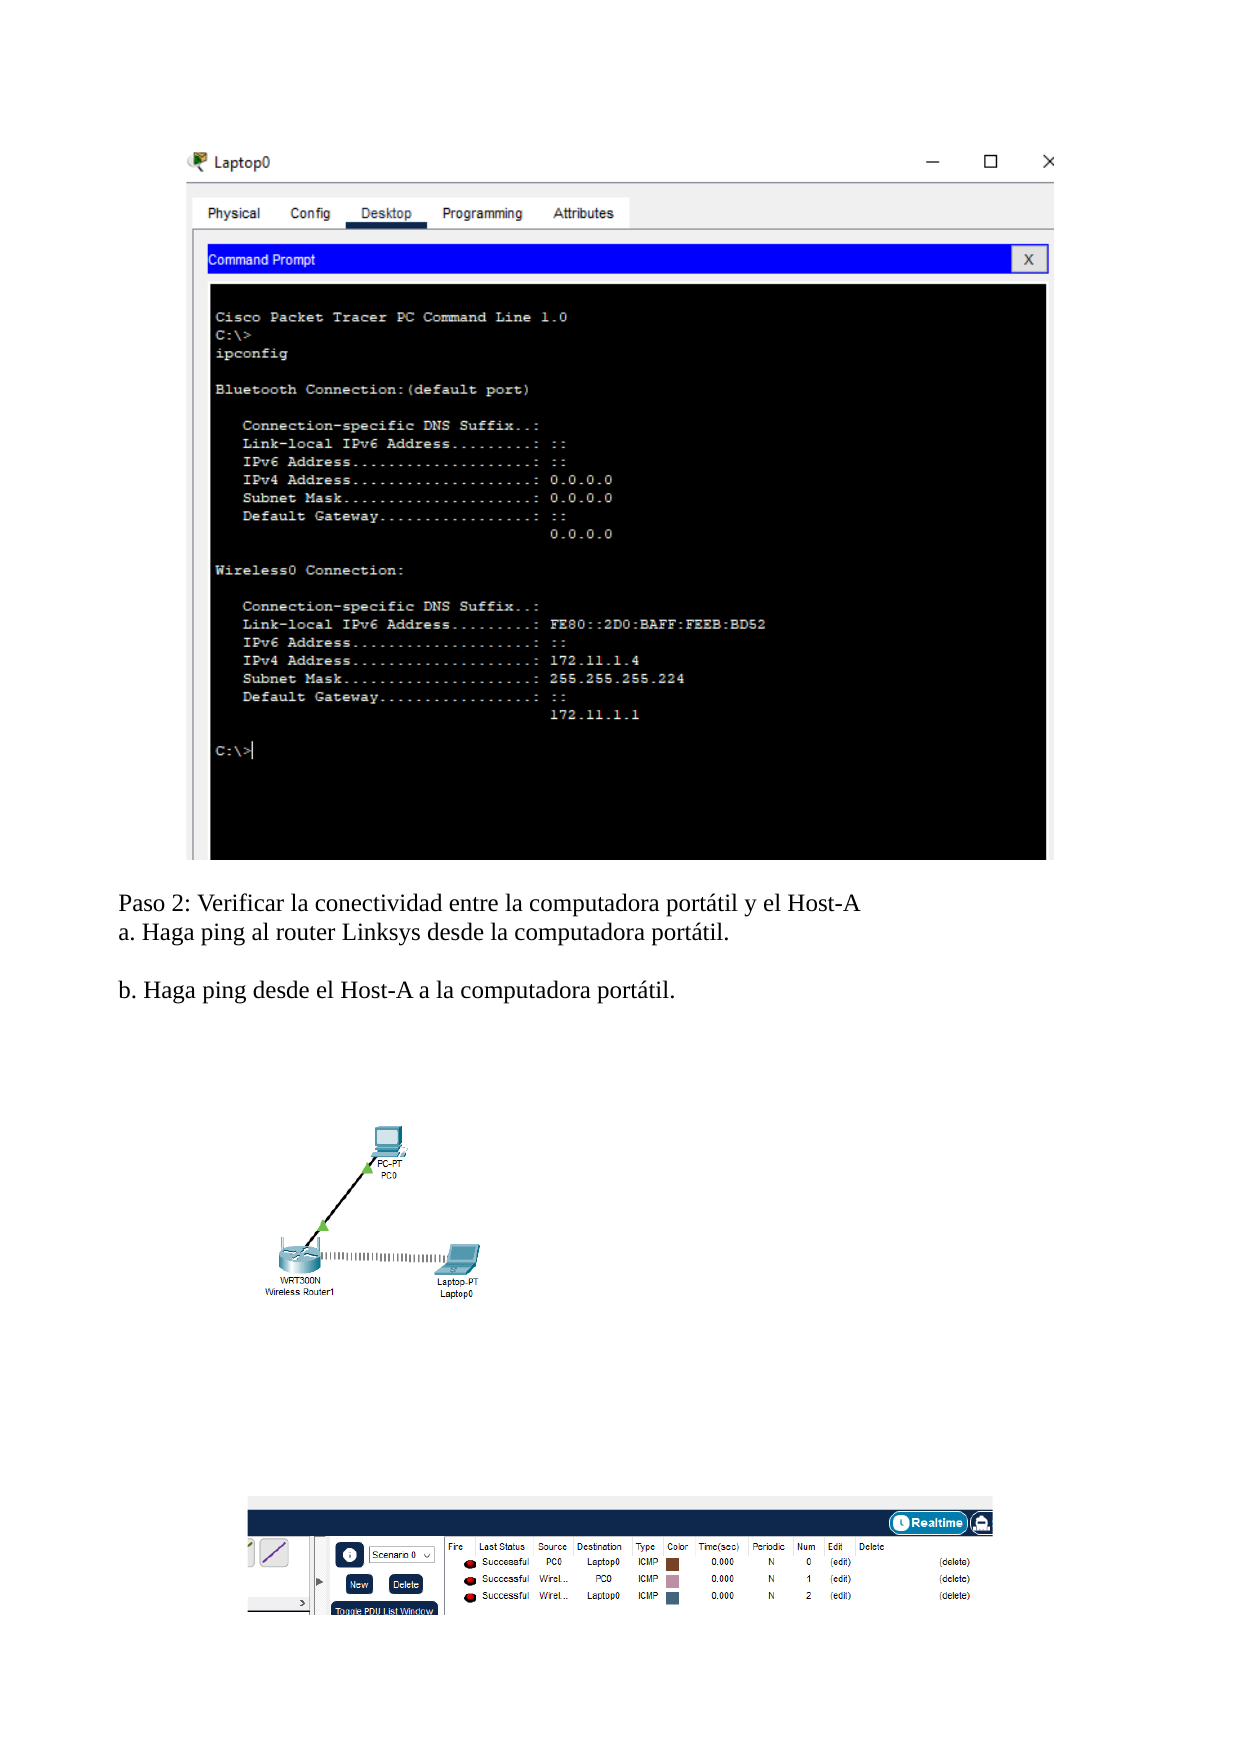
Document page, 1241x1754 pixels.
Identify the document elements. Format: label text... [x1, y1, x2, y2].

text a. Haga ping al router Linksys desde la computadora portátil. [118, 917, 1122, 946]
picture [247, 1089, 993, 1615]
text Paso 2: Verificar la conectividad entre la computadora portátil y el Host-A [118, 888, 1122, 917]
text b. Haga ping desde el Host-A a la computadora portátil. [118, 975, 1122, 1003]
picture [186, 146, 1054, 860]
